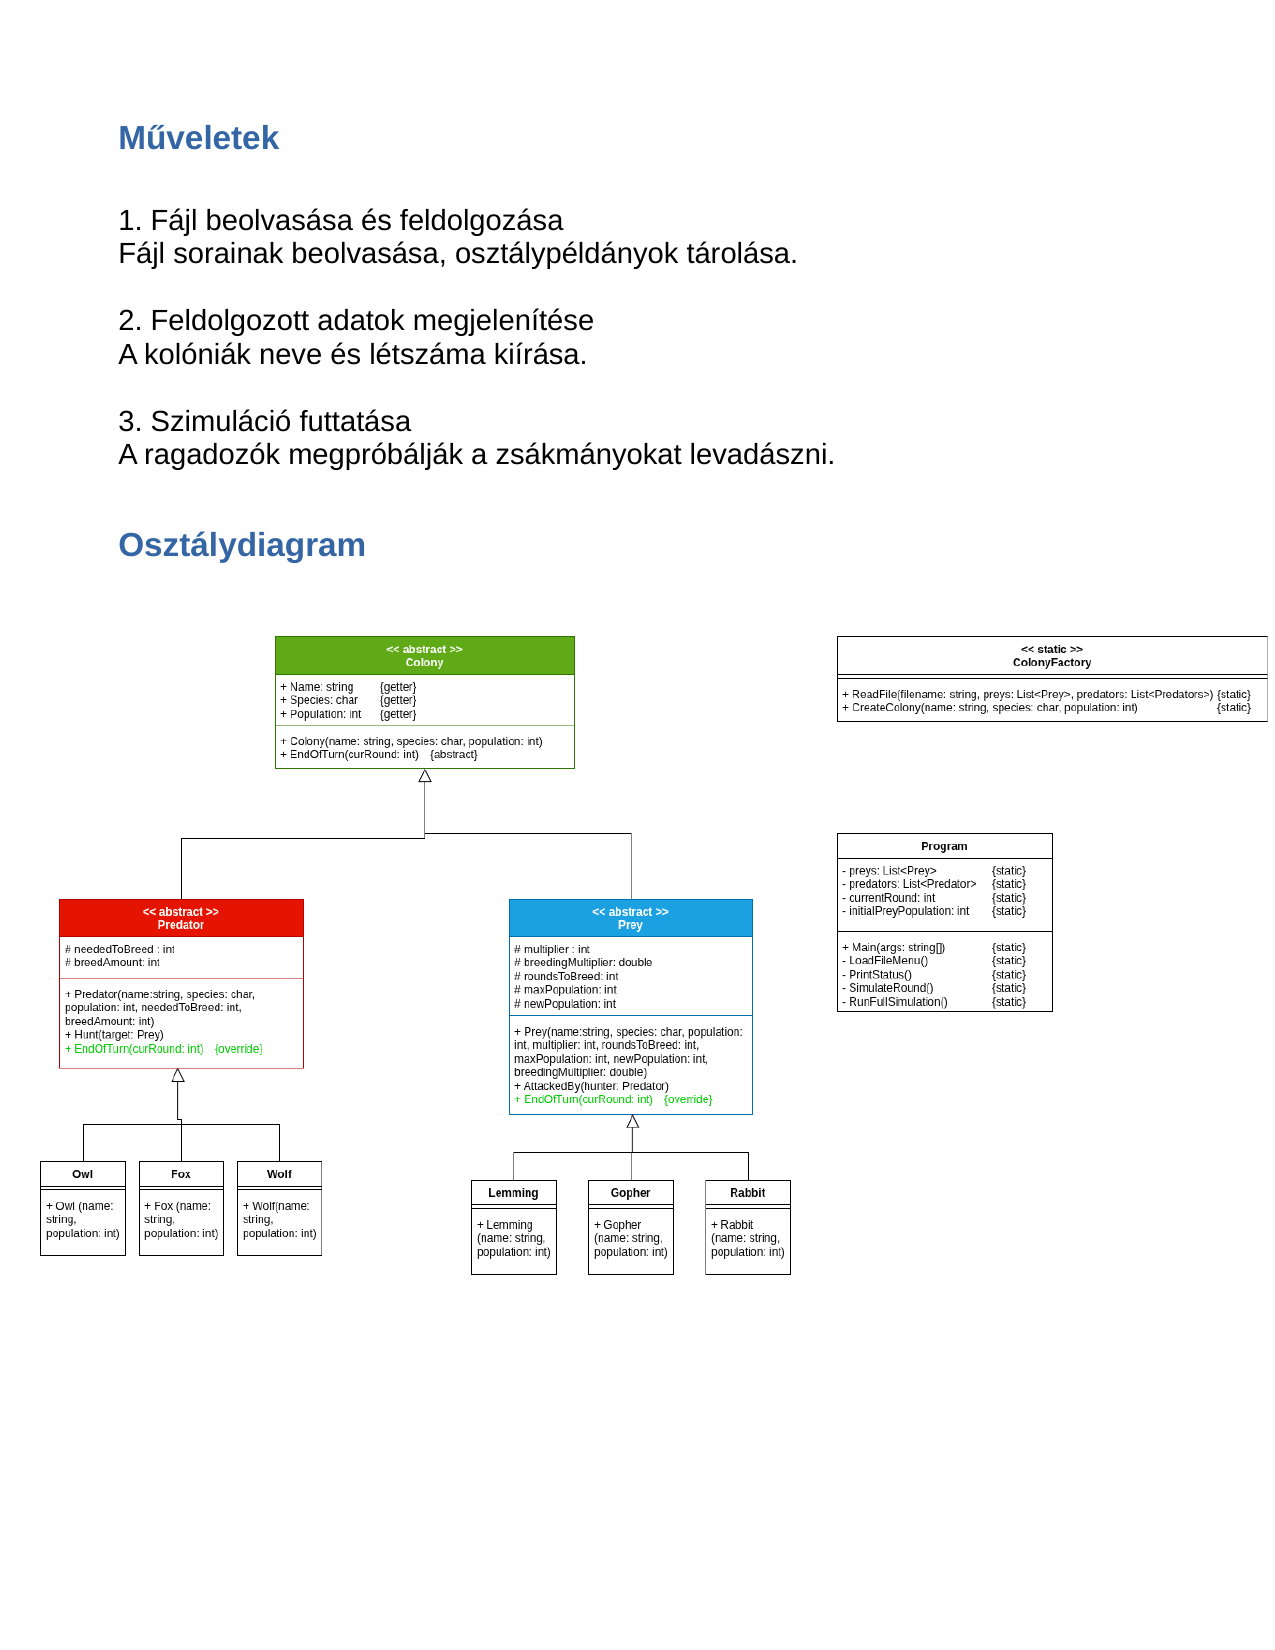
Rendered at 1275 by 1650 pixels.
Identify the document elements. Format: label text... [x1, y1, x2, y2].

picture [40, 636, 1268, 1277]
subtitle Osztálydiagram [118, 525, 1157, 564]
text 1. Fájl beolvasása és feldolgozása Fájl sorainak beolvasása, osztálypéldányok tárolása. 2. Feldolgozott adatok megjelenítése A kolóniák neve és létszáma kiírása. 3. Szimuláció futtatása A ragadozók megpróbálják a zsákmányokat levadászni. [118, 203, 1157, 471]
subtitle Műveletek [118, 118, 1157, 157]
